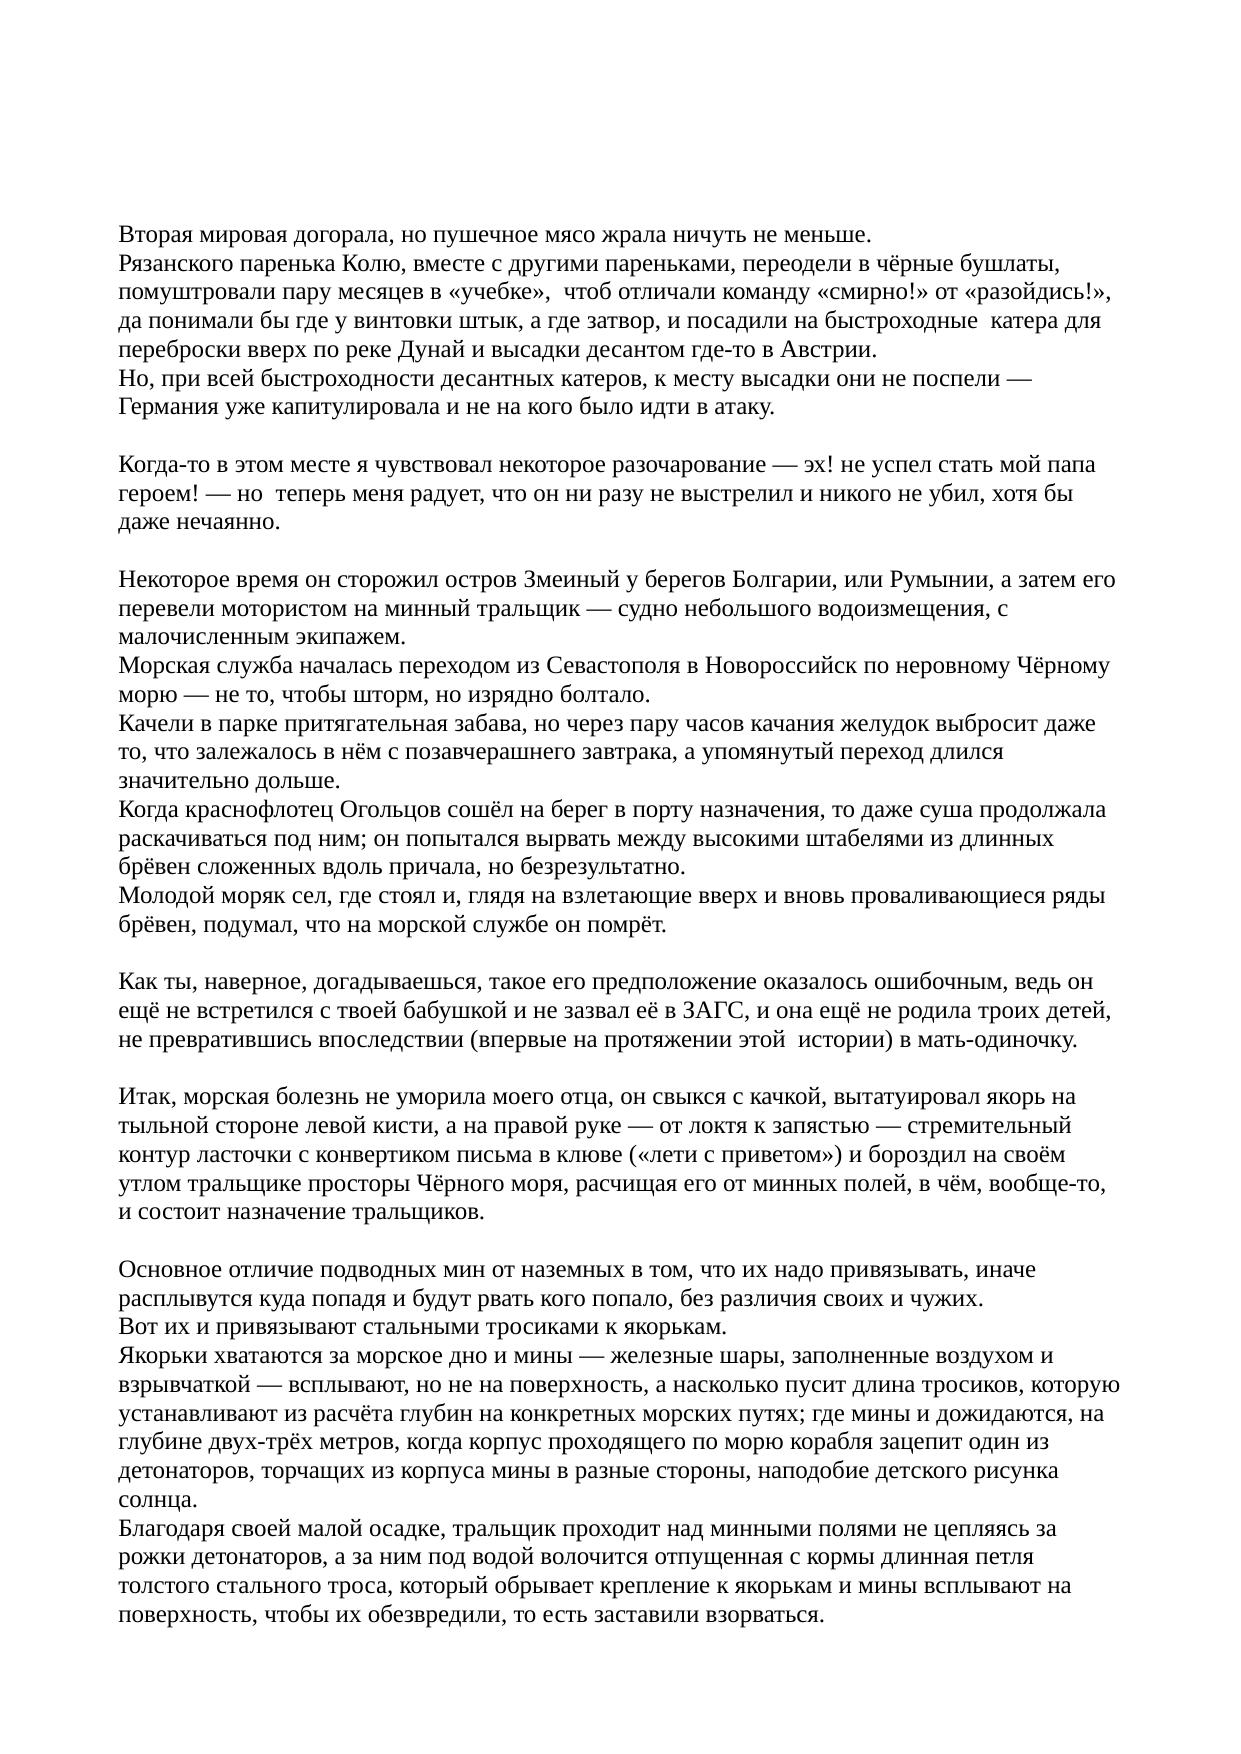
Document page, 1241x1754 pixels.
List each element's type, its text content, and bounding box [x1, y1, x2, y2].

text Морская служба началась переходом из Севастополя в Новороссийск по неровному Чёрному морю — не то, чтобы шторм, но изрядно болтало. [118, 650, 1122, 708]
text Некоторое время он сторожил остров Змеиный у берегов Болгарии, или Румынии, а затем его перевели мотористом на минный тральщик — судно небольшого водоизмещения, с малочисленным экипажем. [118, 564, 1122, 650]
text Якорьки хватаются за морское дно и мины — железные шары, заполненные воздухом и взрывчаткой — всплывают, но не на поверхность, а насколько пусит длина тросиков, которую устанавливают из расчёта глубин на конкретных морских путях; где мины и дожидаются, на глубине двух-трёх метров, когда корпус проходящего по морю корабля зацепит один из детонаторов, торчащих из корпуса мины в разные стороны, наподобие детского рисунка солнца. [118, 1340, 1122, 1513]
text Молодой моряк сел, где стоял и, глядя на взлетающие вверх и вновь проваливающиеся ряды брёвен, подумал, что на морской службе он помрёт. [118, 880, 1122, 938]
text Вторая мировая догорала, но пушечное мясо жрала ничуть не меньше. [118, 219, 1122, 248]
text Итак, морская болезнь не уморила моего отца, он свыкся с качкой, вытатуировал якорь на тыльной стороне левой кисти, а на правой руке — от локтя к запястью — стремительный контур ласточки с конвертиком письма в клюве («лети с приветом») и бороздил на своём утлом тральщике просторы Чёрного моря, расчищая его от минных полей, в чём, вообще-то, и состоит назначение тральщиков. [118, 1081, 1122, 1225]
text Благодаря своей малой осадке, тральщик проходит над минными полями не цепляясь за рожки детонаторов, а за ним под водой волочится отпущенная с кормы длинная петля толстого стального троса, который обрывает крепление к якорькам и мины всплывают на поверхность, чтобы их обезвредили, то есть заставили взорваться. [118, 1513, 1122, 1628]
text Основное отличие подводных мин от наземных в том, что их надо привязывать, иначе расплывутся куда попадя и будут рвать кого попало, без различия своих и чужих. [118, 1254, 1122, 1311]
text Когда-то в этом месте я чувствовал некоторое разочарование — эх! не успел стать мой папа героем! — но теперь меня радует, что он ни разу не выстрелил и никого не убил, хотя бы даже нечаянно. [118, 449, 1122, 535]
text Как ты, наверное, догадываешься, такое его предположение оказалось ошибочным, ведь он ещё не встретился с твоей бабушкой и не зазвал её в ЗАГС, и она ещё не родила троих детей, не превратившись впоследствии (впервые на протяжении этой истории) в мать-одиночку. [118, 966, 1122, 1053]
text Когда краснофлотец Огольцов сошёл на берег в порту назначения, то даже суша продолжала раскачиваться под ним; он попытался вырвать между высокими штабелями из длинных брёвен сложенных вдоль причала, но безрезультатно. [118, 794, 1122, 880]
text Вот их и привязывают стальными тросиками к якорькам. [118, 1311, 1122, 1340]
text Но, при всей быстроходности десантных катеров, к месту высадки они не поспели — Германия уже капитулировала и не на кого было идти в атаку. [118, 363, 1122, 420]
text Рязанского паренька Колю, вместе с другими пареньками, переодели в чёрные бушлаты, помуштровали пару месяцев в «учебке», чтоб отличали команду «смирно!» от «разойдись!», да понимали бы где у винтовки штык, а где затвор, и посадили на быстроходные катера для переброски вверх по реке Дунай и высадки десантом где-то в Австрии. [118, 248, 1122, 363]
text Качели в парке притягательная забава, но через пару часов качания желудок выбросит даже то, что залежалось в нём с позавчерашнего завтрака, а упомянутый переход длился значительно дольше. [118, 708, 1122, 794]
